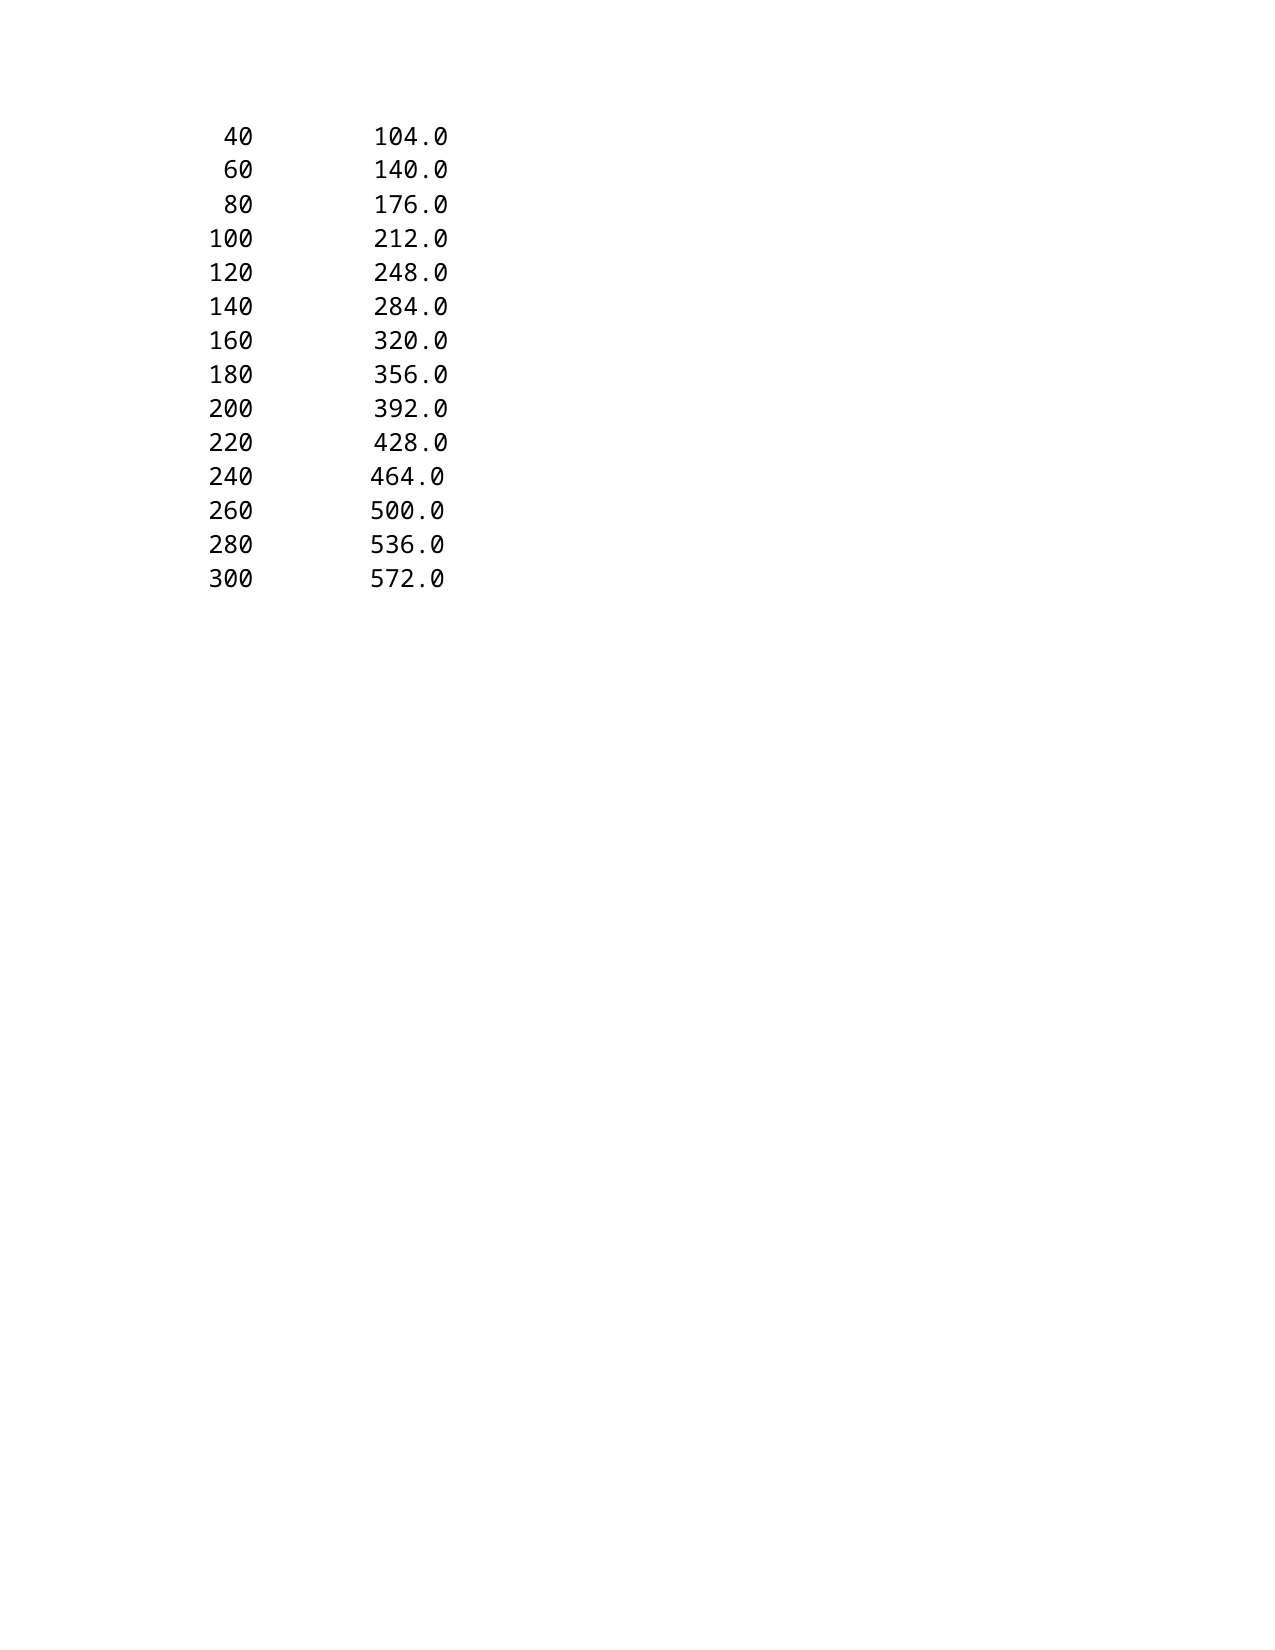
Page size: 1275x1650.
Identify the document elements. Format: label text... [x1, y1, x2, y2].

text 200 392.0 [118, 391, 1157, 425]
text 120 248.0 [118, 254, 1157, 288]
text 260 500.0 [118, 493, 1157, 527]
text 140 284.0 [118, 288, 1157, 322]
text 280 536.0 [118, 527, 1157, 561]
text 240 464.0 [118, 459, 1157, 493]
text 220 428.0 [118, 425, 1157, 459]
text 160 320.0 [118, 322, 1157, 357]
text 40 104.0 [118, 118, 1157, 152]
text 60 140.0 [118, 152, 1157, 186]
text 100 212.0 [118, 220, 1157, 254]
text 80 176.0 [118, 186, 1157, 220]
text 180 356.0 [118, 357, 1157, 391]
text 300 572.0 [118, 561, 1157, 595]
